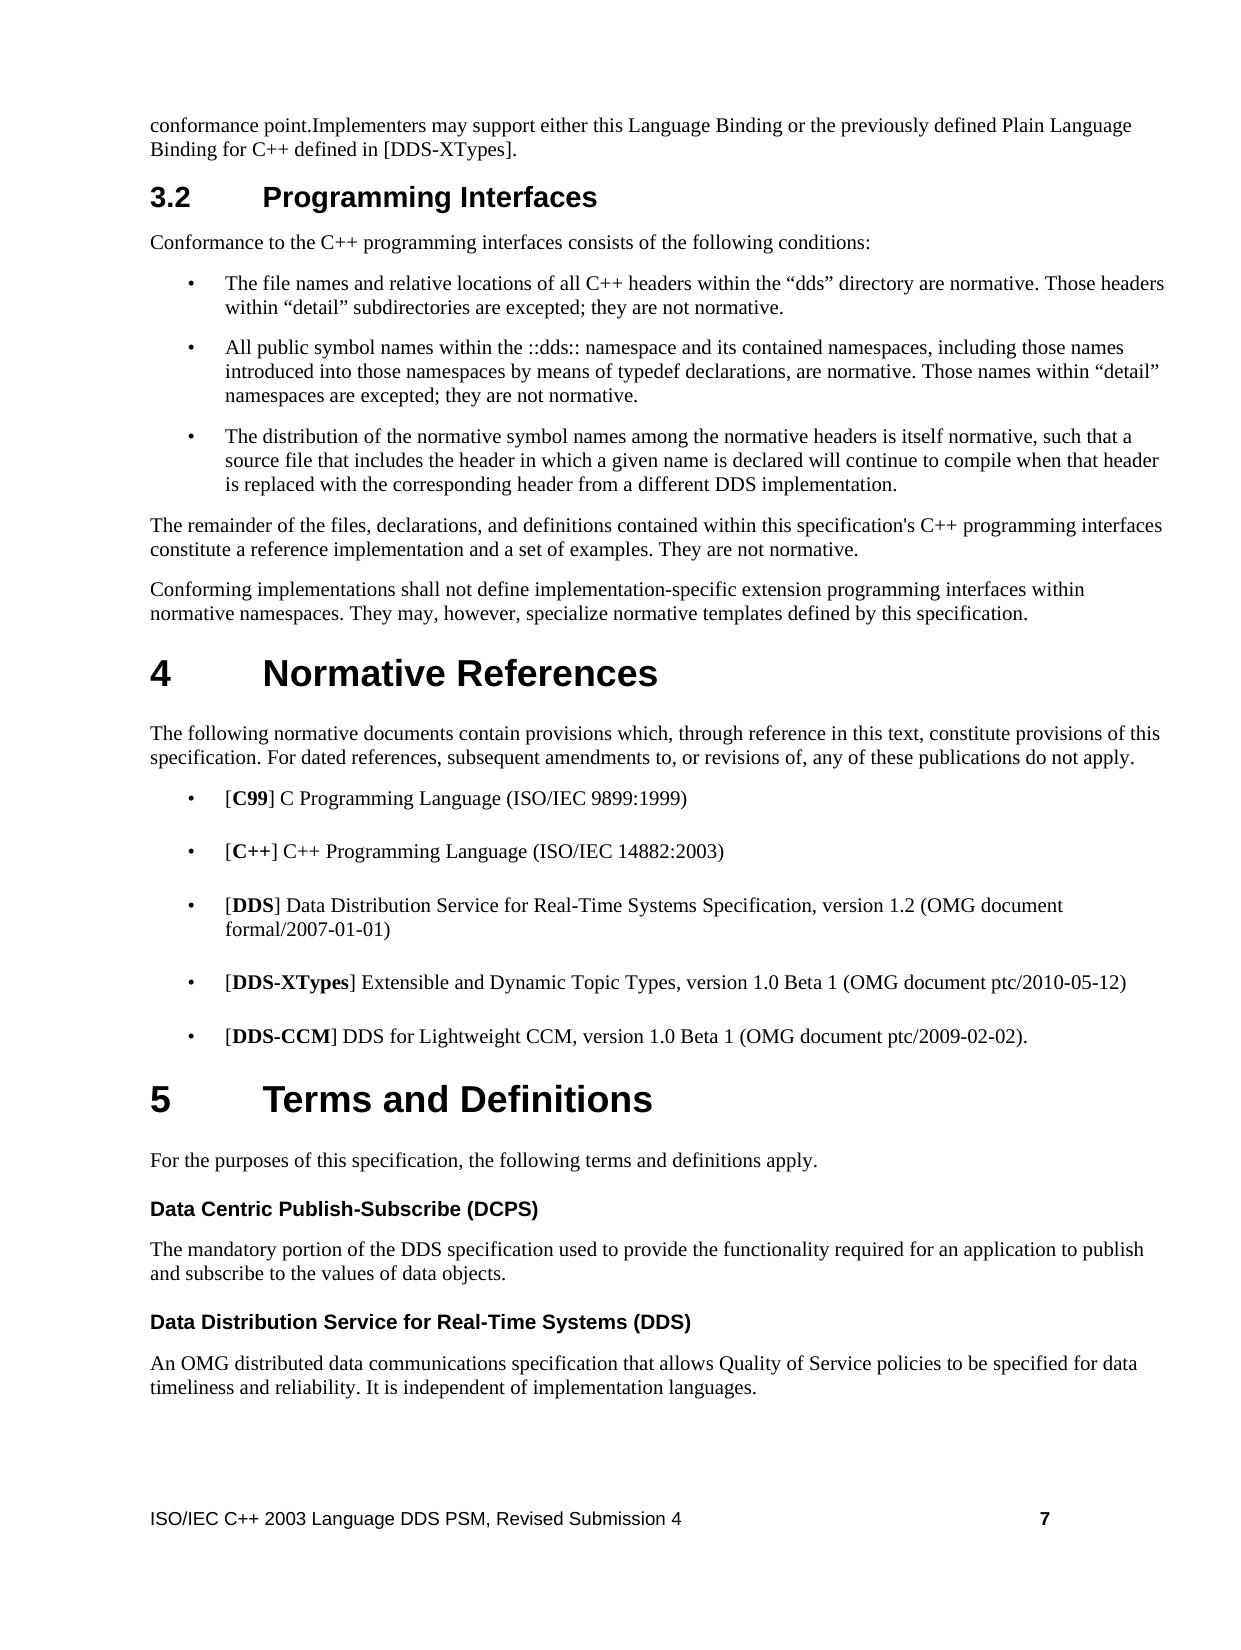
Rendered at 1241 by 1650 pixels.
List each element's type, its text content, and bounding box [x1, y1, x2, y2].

text The following normative documents contain provisions which, through reference in this text, constitute provisions of this specification. For dated references, subsequent amendments to, or revisions of, any of these publications do not apply. [150, 721, 1166, 769]
list [C99] C Programming Language (ISO/IEC 9899:1999) [187, 786, 1166, 810]
list [DDS-XTypes] Extensible and Dynamic Topic Types, version 1.0 Beta 1 (OMG document ptc/2010-05-12) [187, 970, 1166, 994]
text conformance point.Implementers may support either this Language Binding or the previously defined Plain Language Binding for C++ defined in [DDS-XTypes]. [150, 112, 1166, 161]
list All public symbol names within the ::dds:: namespace and its contained namespaces, including those names introduced into those namespaces by means of typedef declarations, are normative. Those names within “detail” namespaces are excepted; they are not normative. [187, 335, 1166, 407]
subtitle Normative References [150, 651, 1166, 694]
subtitle Programming Interfaces [150, 180, 1166, 214]
text The remainder of the files, declarations, and definitions contained within this specification's C++ programming interfaces constitute a reference implementation and a set of examples. They are not normative. [150, 512, 1166, 561]
text Conforming implementations shall not define implementation-specific extension programming interfaces within normative namespaces. They may, however, specialize normative templates defined by this specification. [150, 577, 1166, 625]
text Conformance to the C++ programming interfaces consists of the following conditions: [150, 230, 1166, 254]
text Data Distribution Service for Real-Time Systems (DDS) [150, 1310, 1166, 1334]
subtitle Terms and Definitions [150, 1077, 1166, 1121]
text Data Centric Publish-Subscribe (DCPS) [150, 1197, 1166, 1221]
list The distribution of the normative symbol names among the normative headers is itself normative, such that a source file that includes the header in which a given name is declared will continue to compile when that header is replaced with the corresponding header from a different DDS implementation. [187, 424, 1166, 496]
list [DDS-CCM] DDS for Lightweight CCM, version 1.0 Beta 1 (OMG document ptc/2009-02-02). [187, 1024, 1166, 1048]
text An OMG distributed data communications specification that allows Quality of Service policies to be specified for data timeliness and reliability. It is independent of implementation languages. [150, 1351, 1166, 1399]
text The mandatory portion of the DDS specification used to provide the functionality required for an application to publish and subscribe to the values of data objects. [150, 1237, 1166, 1285]
list [DDS] Data Distribution Service for Real-Time Systems Specification, version 1.2 (OMG document formal/2007-01-01) [187, 893, 1166, 941]
list [C++] C++ Programming Language (ISO/IEC 14882:2003) [187, 839, 1166, 863]
list The file names and relative locations of all C++ headers within the “dds” directory are normative. Those headers within “detail” subdirectories are excepted; they are not normative. [187, 271, 1166, 319]
text For the purposes of this specification, the following terms and definitions apply. [150, 1147, 1166, 1172]
